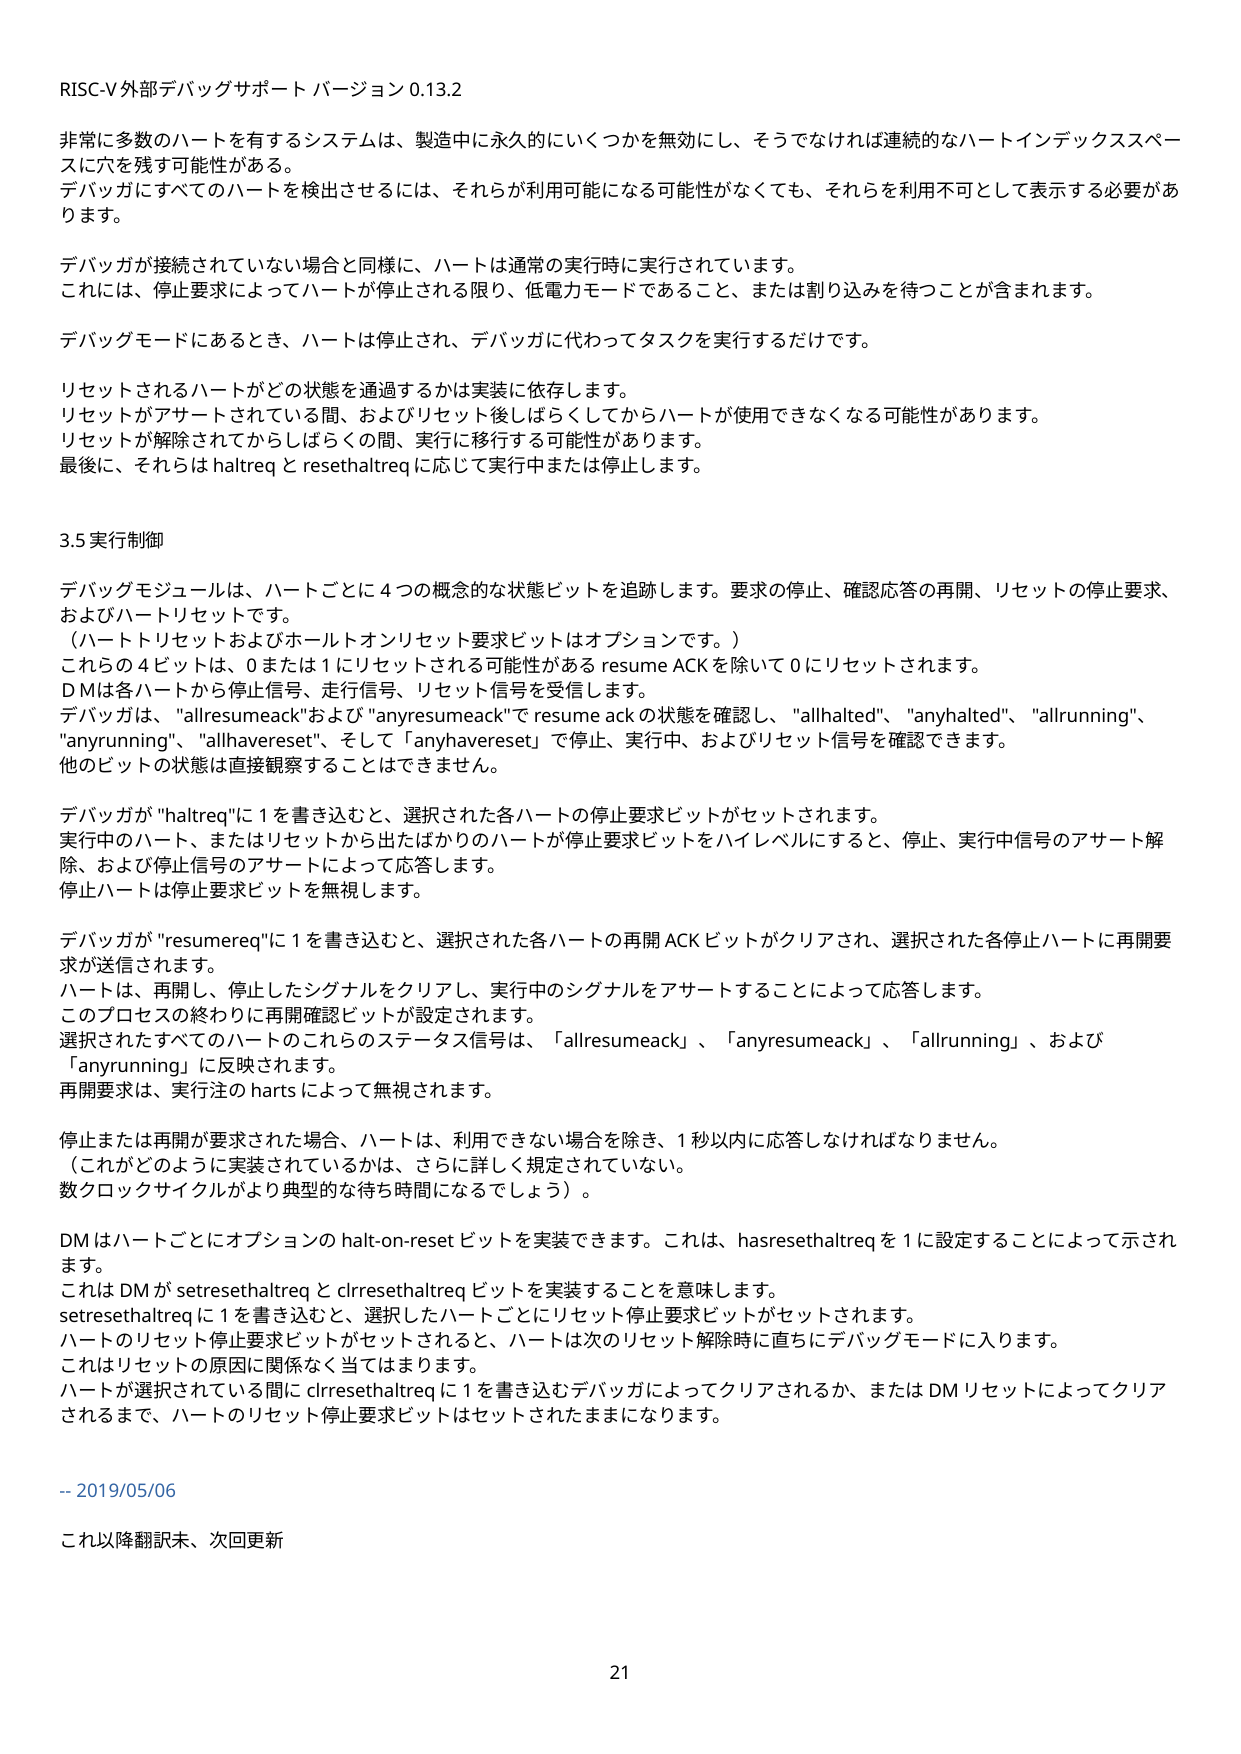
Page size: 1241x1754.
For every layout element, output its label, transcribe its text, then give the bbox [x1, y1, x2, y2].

text デバッガにすべてのハートを検出させるには、それらが利用可能になる可能性がなくても、それらを利用不可として表示する必要があります。 [59, 177, 1181, 227]
text 他のビットの状態は直接観察することはできません。 [59, 752, 1181, 777]
text デバッグモジュールは、ハートごとに4つの概念的な状態ビットを追跡します。要求の停止、確認応答の再開、リセットの停止要求、およびハートリセットです。 [59, 577, 1181, 627]
text デバッガが "resumereq"に1を書き込むと、選択された各ハートの再開ACKビットがクリアされ、選択された各停止ハートに再開要求が送信されます。 [59, 927, 1181, 977]
text これ以降翻訳未、次回更新 [59, 1527, 1181, 1552]
text ハートが選択されている間に clrresethaltreqに1を書き込むデバッガによってクリアされるか、またはDMリセットによってクリアされるまで、ハートのリセット停止要求ビットはセットされたままになります。 [59, 1377, 1181, 1427]
text -- 2019/05/06 [59, 1477, 1181, 1502]
text リセットが解除されてからしばらくの間、実行に移行する可能性があります。 [59, 427, 1181, 452]
text ハートのリセット停止要求ビットがセットされると、ハートは次のリセット解除時に直ちにデバッグモードに入ります。 [59, 1327, 1181, 1352]
text これらの4ビットは、0または1にリセットされる可能性があるresume ACKを除いて0にリセットされます。 [59, 652, 1181, 677]
text setresethaltreqに1を書き込むと、選択したハートごとにリセット停止要求ビットがセットされます。 [59, 1302, 1181, 1327]
text 選択されたすべてのハートのこれらのステータス信号は、「allresumeack」、「anyresumeack」、「allrunning」、および「anyrunning」に反映されます。 [59, 1027, 1181, 1077]
text 最後に、それらは haltreqと resethaltreqに応じて実行中または停止します。 [59, 452, 1181, 477]
text リセットされるハートがどの状態を通過するかは実装に依存します。 [59, 377, 1181, 402]
text これには、停止要求によってハートが停止される限り、低電力モードであること、または割り込みを待つことが含まれます。 [59, 277, 1181, 302]
text リセットがアサートされている間、およびリセット後しばらくしてからハートが使用できなくなる可能性があります。 [59, 402, 1181, 427]
text デバッガが接続されていない場合と同様に、ハートは通常の実行時に実行されています。 [59, 252, 1181, 277]
text （ハートトリセットおよびホールトオンリセット要求ビットはオプションです。） [59, 627, 1181, 652]
text 停止または再開が要求された場合、ハートは、利用できない場合を除き、1秒以内に応答しなければなりません。 [59, 1127, 1181, 1152]
text デバッガが "haltreq"に1を書き込むと、選択された各ハートの停止要求ビットがセットされます。 [59, 802, 1181, 827]
text 非常に多数のハートを有するシステムは、製造中に永久的にいくつかを無効にし、そうでなければ連続的なハートインデックススペースに穴を残す可能性がある。 [59, 127, 1181, 177]
text 再開要求は、実行注のhartsによって無視されます。 [59, 1077, 1181, 1102]
text ＤＭは各ハートから停止信号、走行信号、リセット信号を受信します。 [59, 677, 1181, 702]
text 3.5実行制御 [59, 527, 1181, 552]
text これはDMが setresethaltreqと clrresethaltreqビットを実装することを意味します。 [59, 1277, 1181, 1302]
text DMはハートごとにオプションのhalt-on-resetビットを実装できます。これは、hasresethaltreqを1に設定することによって示されます。 [59, 1227, 1181, 1277]
text これはリセットの原因に関係なく当てはまります。 [59, 1352, 1181, 1377]
text 実行中のハート、またはリセットから出たばかりのハートが停止要求ビットをハイレベルにすると、停止、実行中信号のアサート解除、および停止信号のアサートによって応答します。 [59, 827, 1181, 877]
text デバッグモードにあるとき、ハートは停止され、デバッガに代わってタスクを実行するだけです。 [59, 327, 1181, 352]
text 数クロックサイクルがより典型的な待ち時間になるでしょう）。 [59, 1177, 1181, 1202]
text デバッガは、 "allresumeack"および "anyresumeack"でresume ackの状態を確認し、 "allhalted"、 "anyhalted"、 "allrunning"、 "anyrunning"、 "allhavereset"、そして「anyhavereset」で停止、実行中、およびリセット信号を確認できます。 [59, 702, 1181, 752]
text 停止ハートは停止要求ビットを無視します。 [59, 877, 1181, 902]
text （これがどのように実装されているかは、さらに詳しく規定されていない。 [59, 1152, 1181, 1177]
text このプロセスの終わりに再開確認ビットが設定されます。 [59, 1002, 1181, 1027]
text ハートは、再開し、停止したシグナルをクリアし、実行中のシグナルをアサートすることによって応答します。 [59, 977, 1181, 1002]
